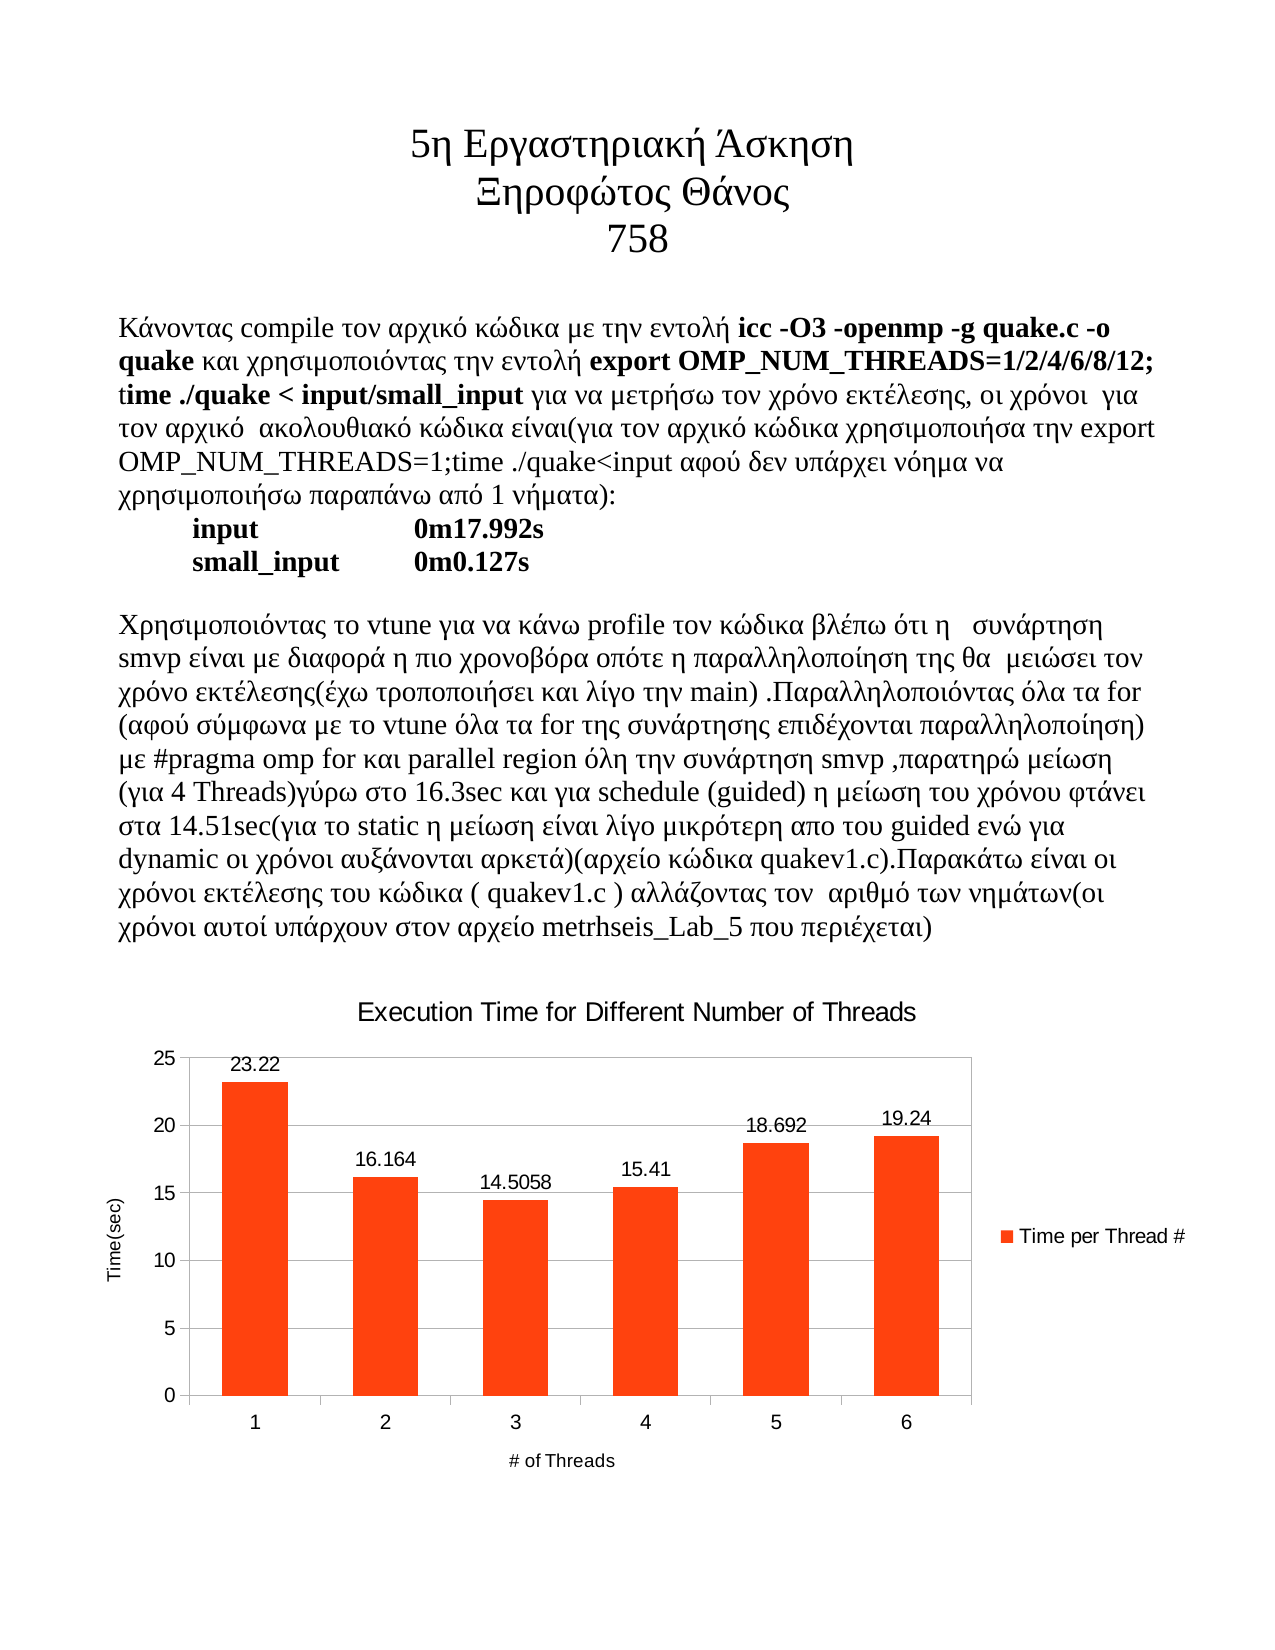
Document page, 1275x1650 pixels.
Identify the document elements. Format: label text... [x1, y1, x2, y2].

text Χρησιμοποιόντας το vtune για να κάνω profile τον κώδικα βλέπω ότι η συνάρτηση smvp είναι με διαφορά η πιο χρονοβόρα οπότε η παραλληλοποίηση της θα μειώσει τον χρόνο εκτέλεσης(έχω τροποποιήσει και λίγο την main) .Παραλληλοποιόντας όλα τα for (αφού σύμφωνα με το vtune όλα τα for της συνάρτησης επιδέχονται παραλληλοποίηση) με #pragma omp for και parallel region όλη την συνάρτηση smvp ,παρατηρώ μείωση (για 4 Threads)γύρω στο 16.3sec και για schedule (guided) η μείωση του χρόνου φτάνει στα 14.51sec(για το static η μείωση είναι λίγο μικρότερη απο του guided ενώ για dynamic οι χρόνοι αυξάνονται αρκετά)(αρχείο κώδικα quakev1.c).Παρακάτω είναι οι χρόνοι εκτέλεσης του κώδικα ( quakev1.c ) αλλάζοντας τον αριθμό των νημάτων(οι χρόνοι αυτοί υπάρχουν στον αρχείο metrhseis_Lab_5 που περιέχεται) [118, 607, 1157, 942]
text 758 [118, 214, 1157, 262]
text Κάνοντας compile τον αρχικό κώδικα με την εντολή icc -O3 -openmp -g quake.c -o quake και χρησιμοποιόντας την εντολή export OMP_NUM_THREADS=1/2/4/6/8/12; time ./quake < input/small_input για να μετρήσω τον χρόνο εκτέλεσης, oι χρόνοι για τον αρχικό ακολουθιακό κώδικα είναι(για τον αρχικό κώδικα χρησιμοποιήσα την export OMP_NUM_THREADS=1;time ./quake<input αφού δεν υπάρχει νόημα να χρησιμοποιήσω παραπάνω από 1 νήματα): [118, 310, 1157, 511]
text 5η Εργαστηριακή Άσκηση [118, 118, 1157, 166]
text Ξηροφώτος Θάνος [118, 166, 1157, 214]
text input 0m17.992s [118, 511, 1157, 544]
text small_input 0m0.127s [118, 544, 1157, 578]
